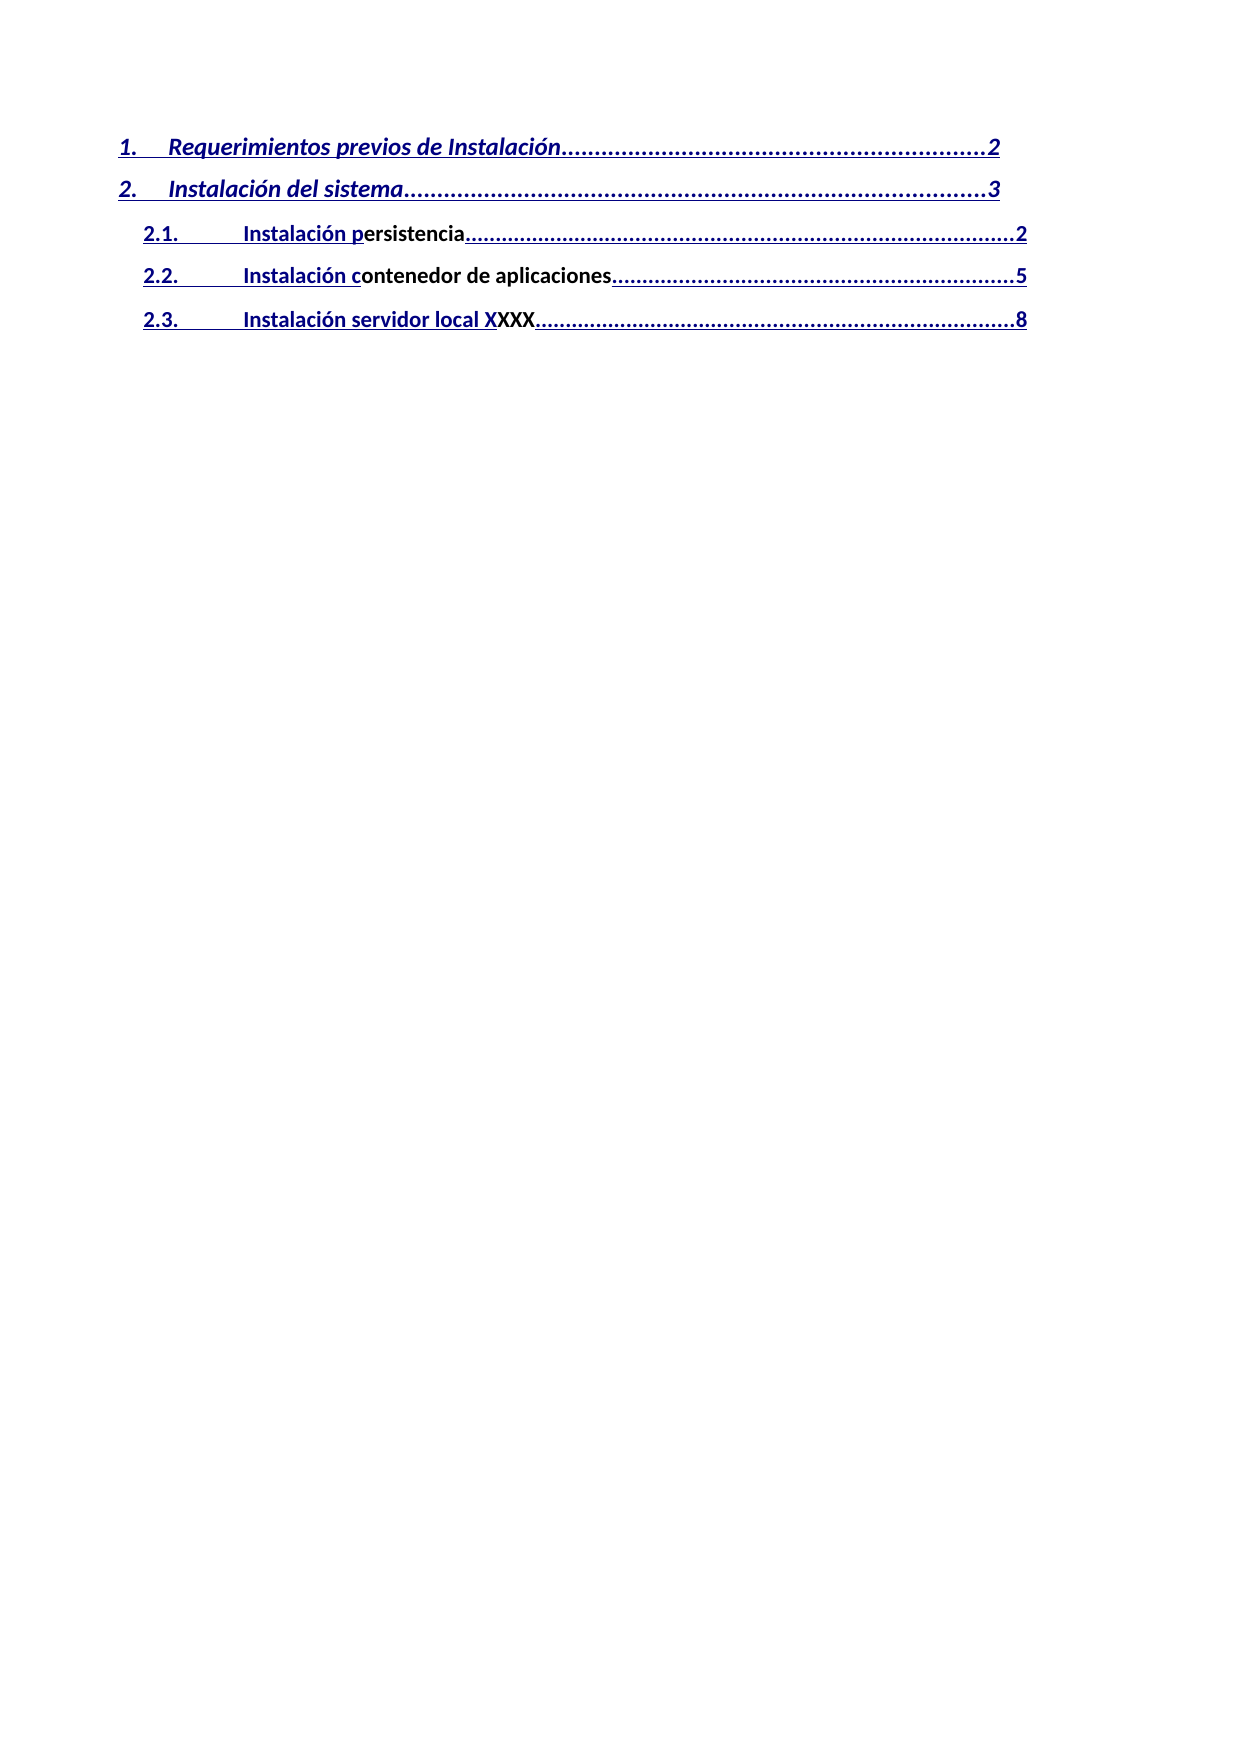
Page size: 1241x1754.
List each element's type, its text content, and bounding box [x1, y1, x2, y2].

text 2.2. Instalación contenedor de aplicaciones 5 [143, 260, 1122, 290]
text 2.3. Instalación servidor local XXXX 8 [143, 303, 1122, 333]
text 2. Instalación del sistema 3 [118, 174, 1122, 204]
text 2.1. Instalación persistencia 2 [143, 217, 1122, 247]
text 1. Requerimientos previos de Instalación 2 [118, 131, 1122, 161]
